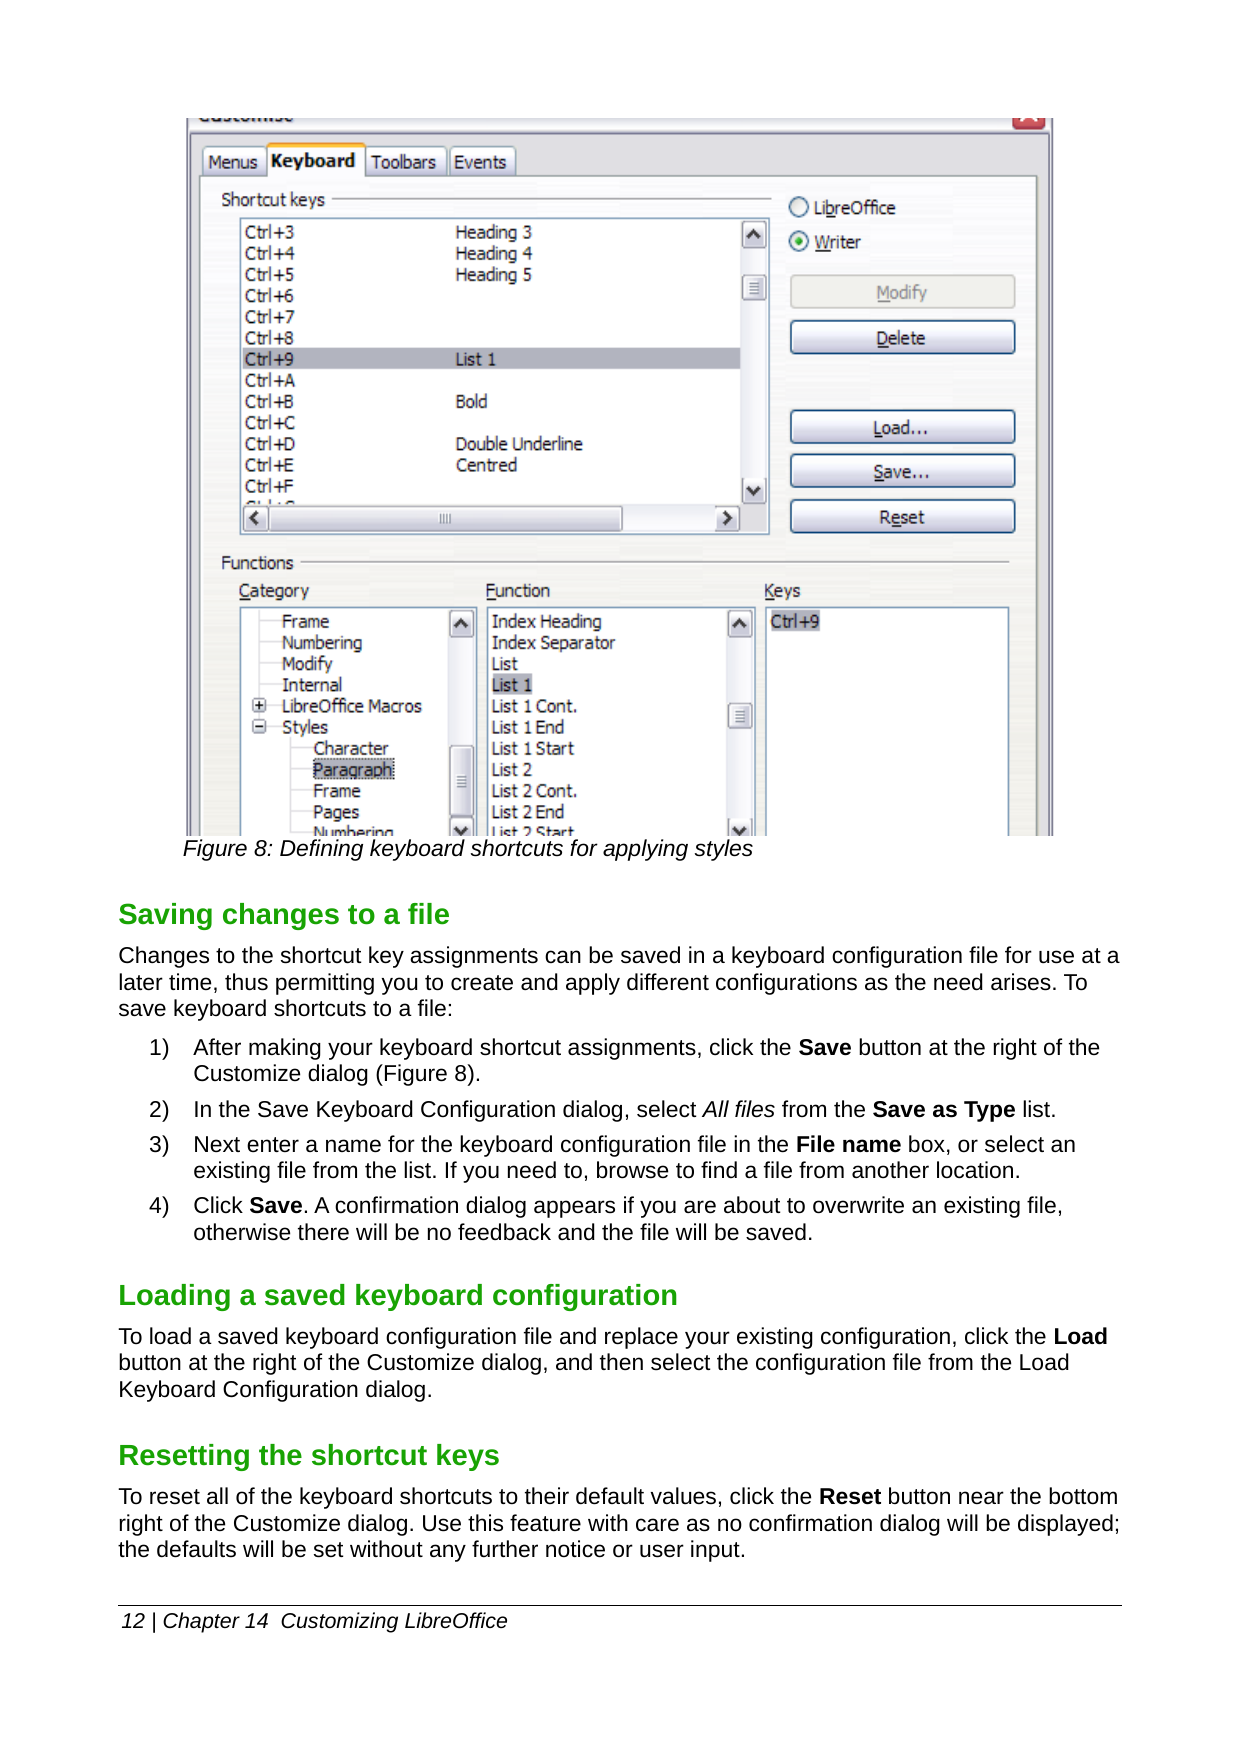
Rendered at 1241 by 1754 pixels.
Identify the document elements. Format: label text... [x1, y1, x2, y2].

list After making your keyboard shortcut assignments, click the Save button at the right of the Customize dialog (Figure 8). [169, 1034, 1122, 1087]
subtitle Saving changes to a file [118, 897, 1122, 931]
list Next enter a name for the keyboard configuration file in the File name box, or select an existing file from the list. If you need to, browse to find a file from another location. [169, 1131, 1122, 1183]
list In the Save Keyboard Configuration dialog, select All files from the Save as Type list. [169, 1096, 1122, 1122]
text To reset all of the keyboard shortcuts to their default values, click the Reset button near the bottom right of the Customize dialog. Use this feature with care as no confirmation dialog will be displayed; the defaults will be set without any further notice or user input. [118, 1483, 1122, 1562]
subtitle Loading a saved keyboard configuration [118, 1277, 1122, 1311]
picture [182, 118, 1058, 836]
subtitle Resetting the shortcut keys [118, 1438, 1122, 1472]
list Changes to the shortcut key assignments can be saved in a keyboard configuration file for use at a later time, thus permitting you to create and apply different configurations as the need arises. To save keyboard shortcuts to a file: [118, 942, 1122, 1021]
text Figure 8: Defining keyboard shortcuts for applying styles [183, 836, 1058, 861]
list Click Save. A confirmation dialog appears if you are about to overwrite an existing file, otherwise there will be no feedback and the file will be saved. [169, 1192, 1122, 1245]
text To load a saved keyboard configuration file and replace your existing configuration, click the Load button at the right of the Customize dialog, and then select the configuration file from the Load Keyboard Configuration dialog. [118, 1323, 1122, 1402]
